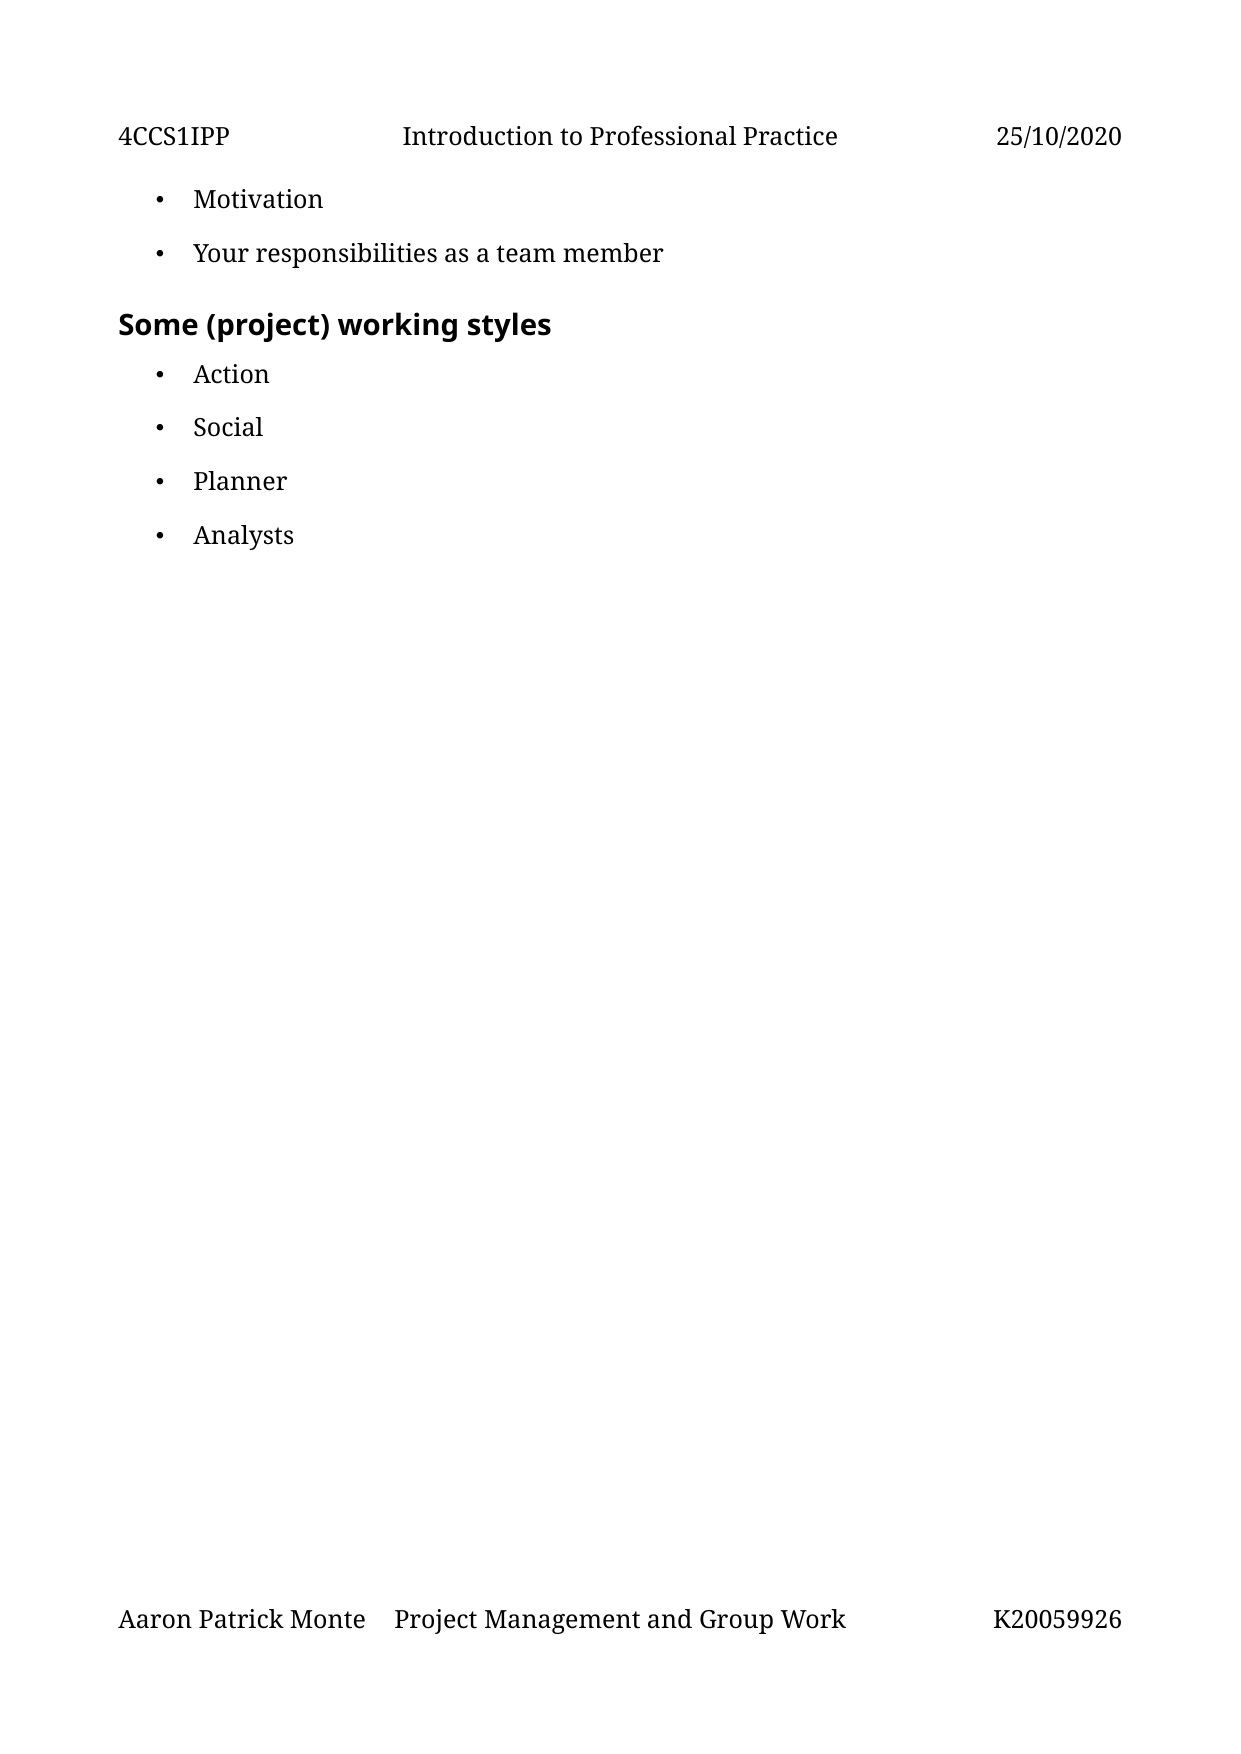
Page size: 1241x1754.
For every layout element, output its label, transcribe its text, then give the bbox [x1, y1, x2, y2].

list Analysts [156, 517, 1122, 552]
list Planner [156, 464, 1122, 498]
list Your responsibilities as a team member [156, 235, 1122, 269]
list Motivation [156, 182, 1122, 216]
subtitle Some (project) working styles [118, 304, 1122, 344]
list Social [156, 410, 1122, 444]
list Action [156, 356, 1122, 390]
